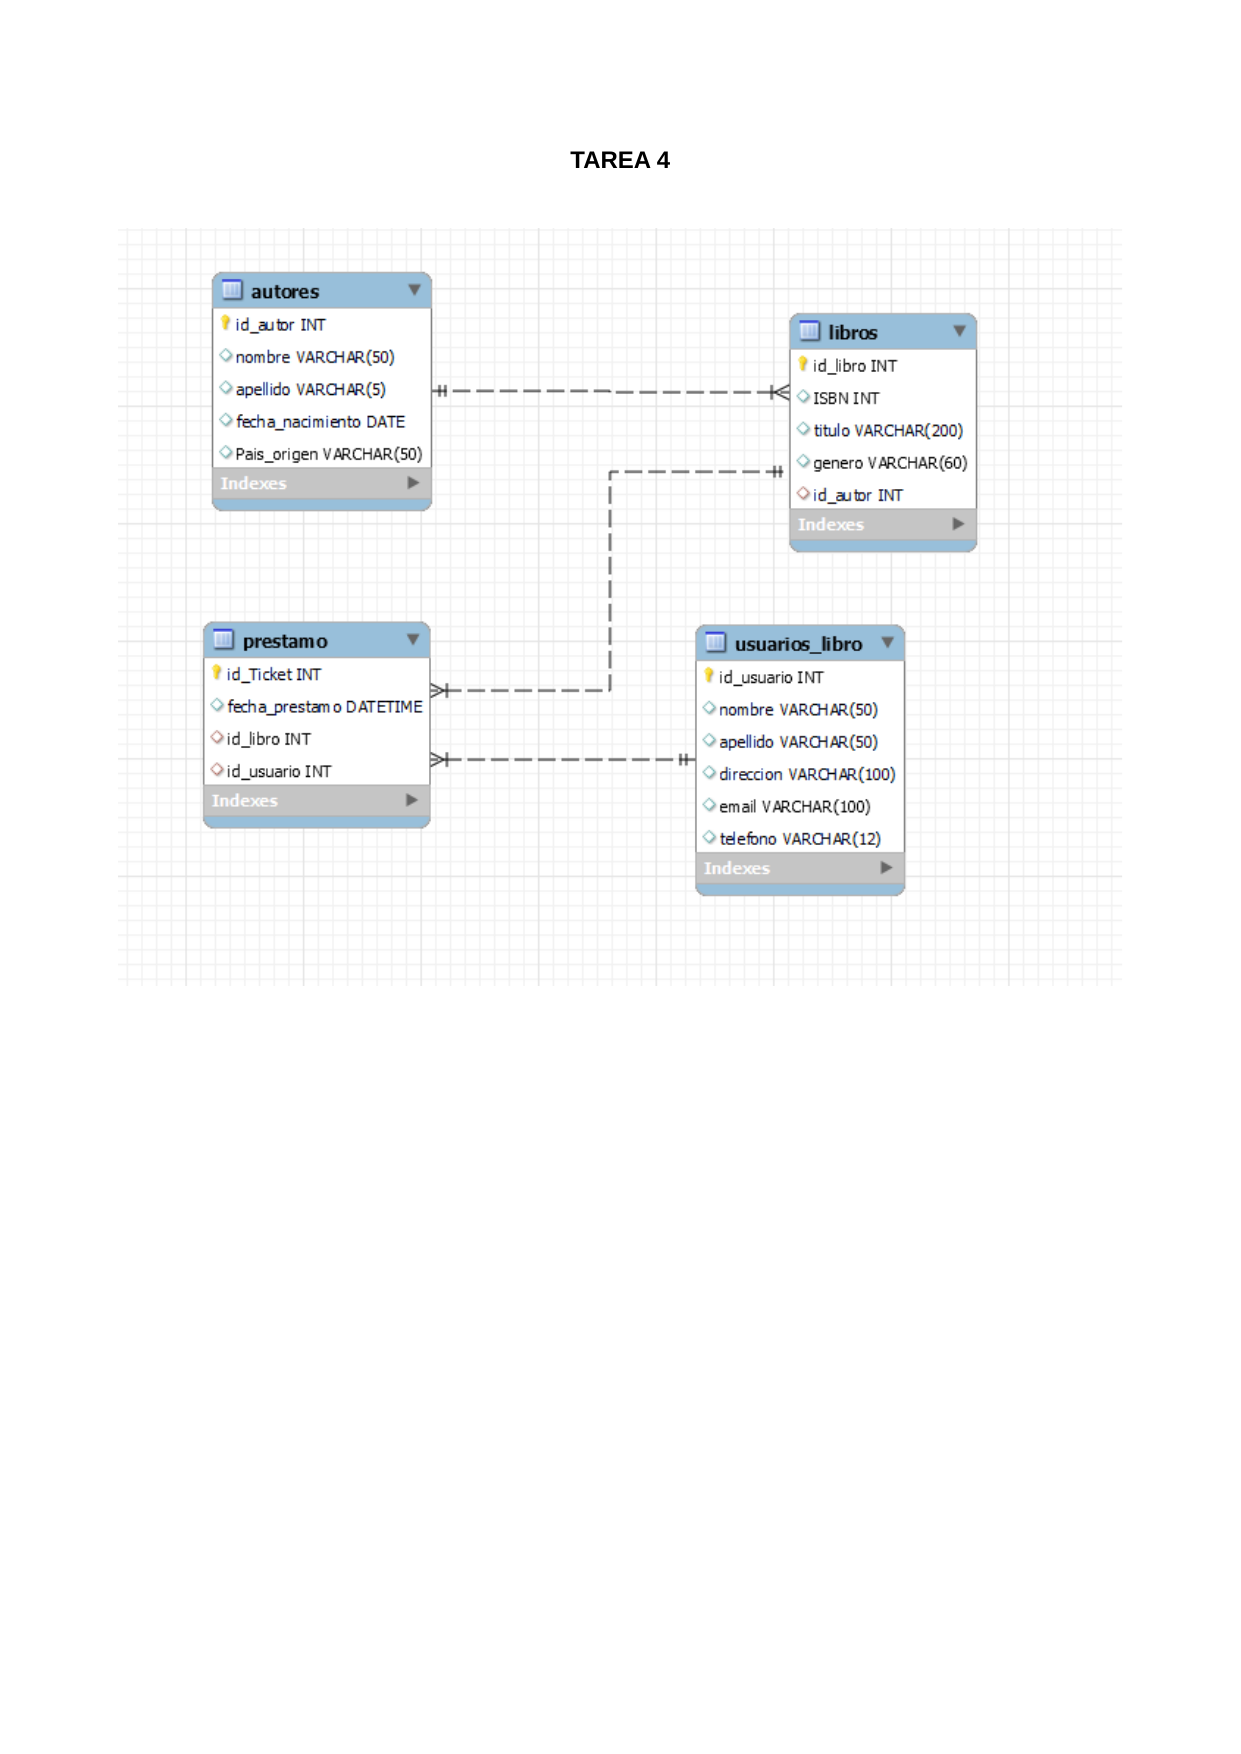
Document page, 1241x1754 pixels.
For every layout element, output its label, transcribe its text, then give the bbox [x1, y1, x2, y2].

picture [118, 228, 1123, 986]
text TAREA 4 [118, 146, 1122, 173]
